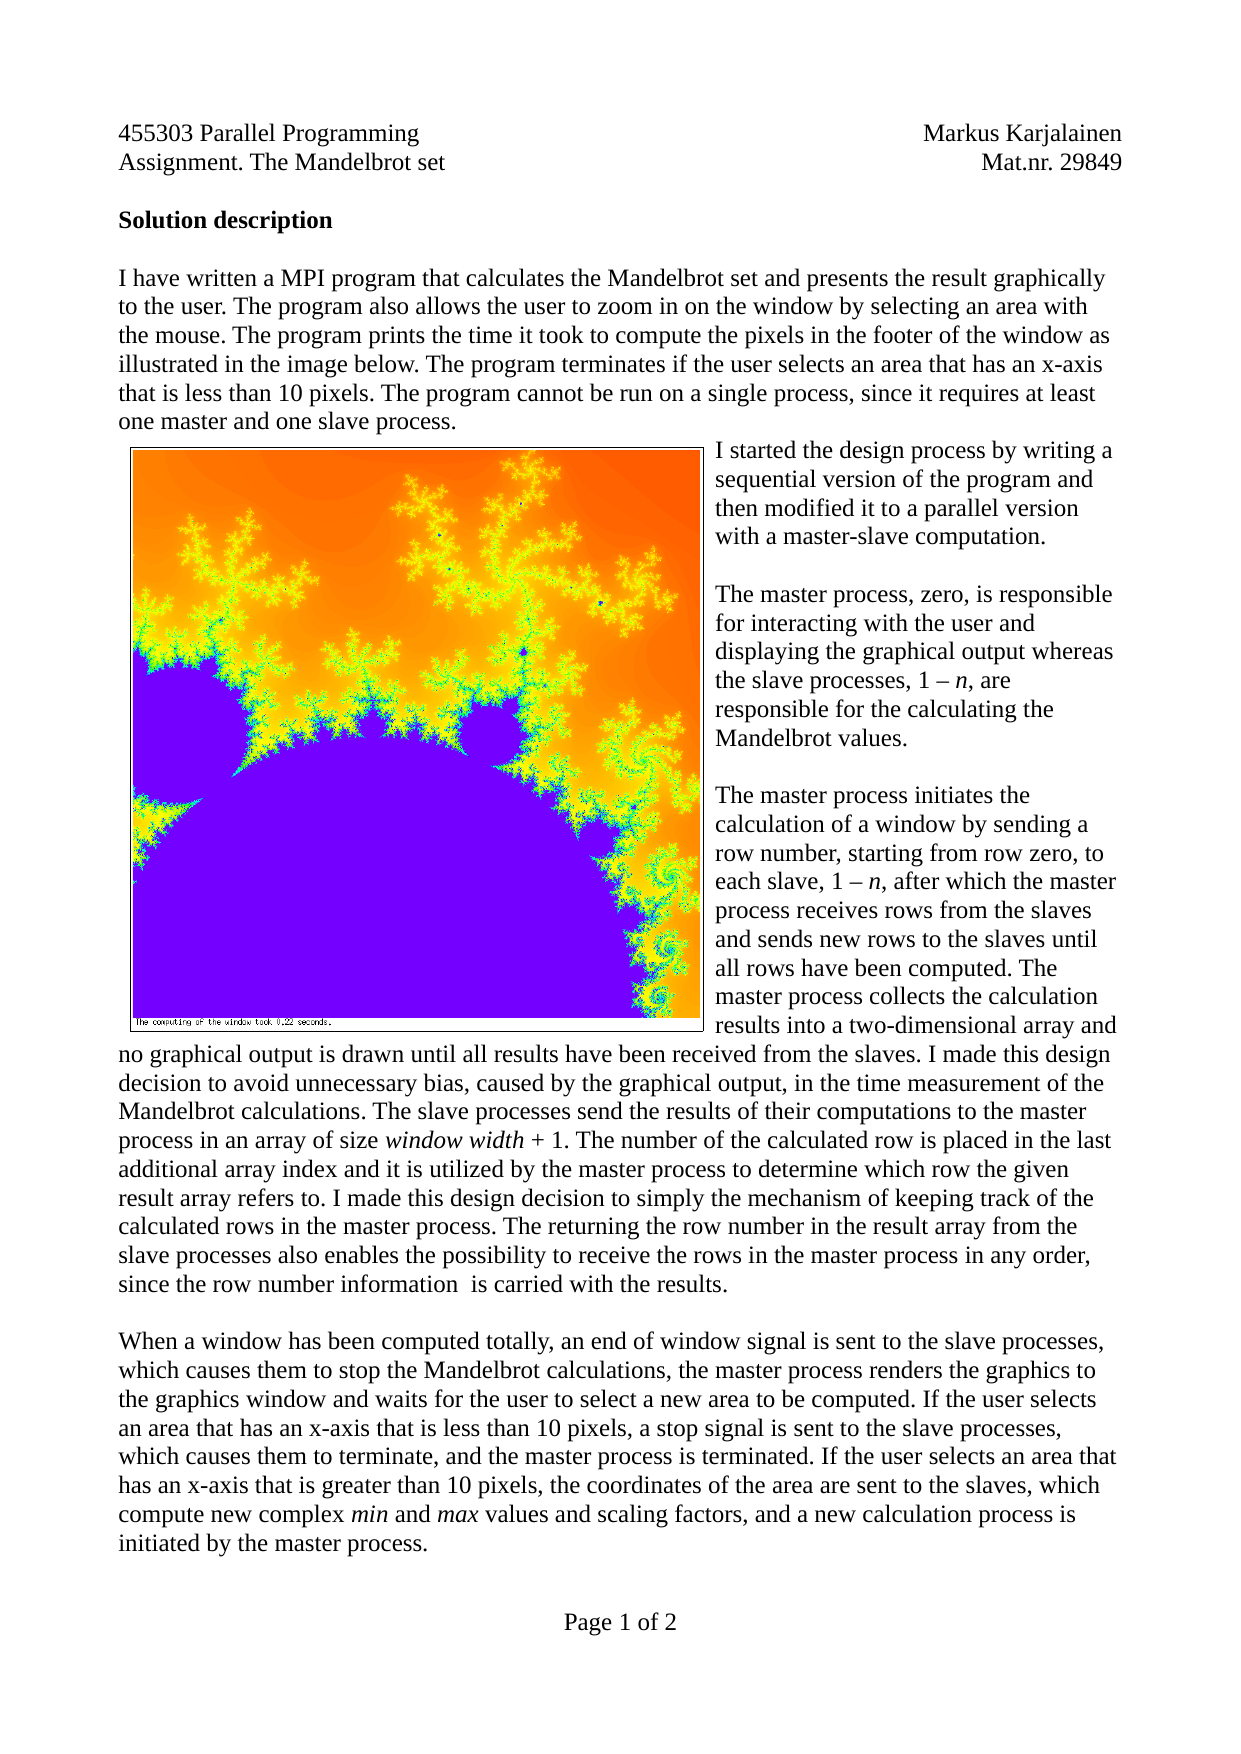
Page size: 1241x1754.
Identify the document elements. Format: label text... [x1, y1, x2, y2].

text Solution description [118, 205, 1122, 234]
picture [132, 450, 700, 1028]
text When a window has been computed totally, an end of window signal is sent to the slave processes, which causes them to stop the Mandelbrot calculations, the master process renders the graphics to the graphics window and waits for the user to select a new area to be computed. If the user selects an area that has an x-axis that is less than 10 pixels, a stop signal is sent to the slave processes, which causes them to terminate, and the master process is terminated. If the user selects an area that has an x-axis that is greater than 10 pixels, the coordinates of the area are sent to the slaves, which compute new complex min and max values and scaling factors, and a new calculation process is initiated by the master process. [118, 1326, 1122, 1556]
text I have written a MPI program that calculates the Mandelbrot set and presents the result graphically to the user. The program also allows the user to zoom in on the window by selecting an area with the mouse. The program prints the time it took to compute the pixels in the footer of the window as illustrated in the image below. The program terminates if the user selects an area that has an x-axis that is less than 10 pixels. The program cannot be run on a single process, since it requires at least one master and one slave process. [118, 263, 1122, 435]
text [131, 448, 703, 1031]
text I started the design process by writing a sequential version of the program and then modified it to a parallel version with a master-slave computation. [118, 435, 1122, 550]
text The master process, zero, is responsible for interacting with the user and displaying the graphical output whereas the slave processes, 1 – n, are responsible for the calculating the Mandelbrot values. [704, 579, 1122, 751]
text no graphical output is drawn until all results have been received from the slaves. I made this design decision to avoid unnecessary bias, caused by the graphical output, in the time measurement of the Mandelbrot calculations. The slave processes send the results of their computations to the master process in an array of size window width + 1. The number of the calculated row is placed in the last additional array index and it is utilized by the master process to determine which row the given result array refers to. I made this design decision to simply the mechanism of keeping track of the calculated rows in the master process. The returning the row number in the result array from the slave processes also enables the possibility to receive the rows in the master process in any order, since the row number information is carried with the results. [118, 1039, 1122, 1298]
text The master process initiates the calculation of a window by sending a row number, starting from row zero, to each slave, 1 – n, after which the master process receives rows from the slaves and sends new rows to the slaves until all rows have been computed. The master process collects the calculation results into a two-dimensional array and [118, 780, 1122, 1039]
